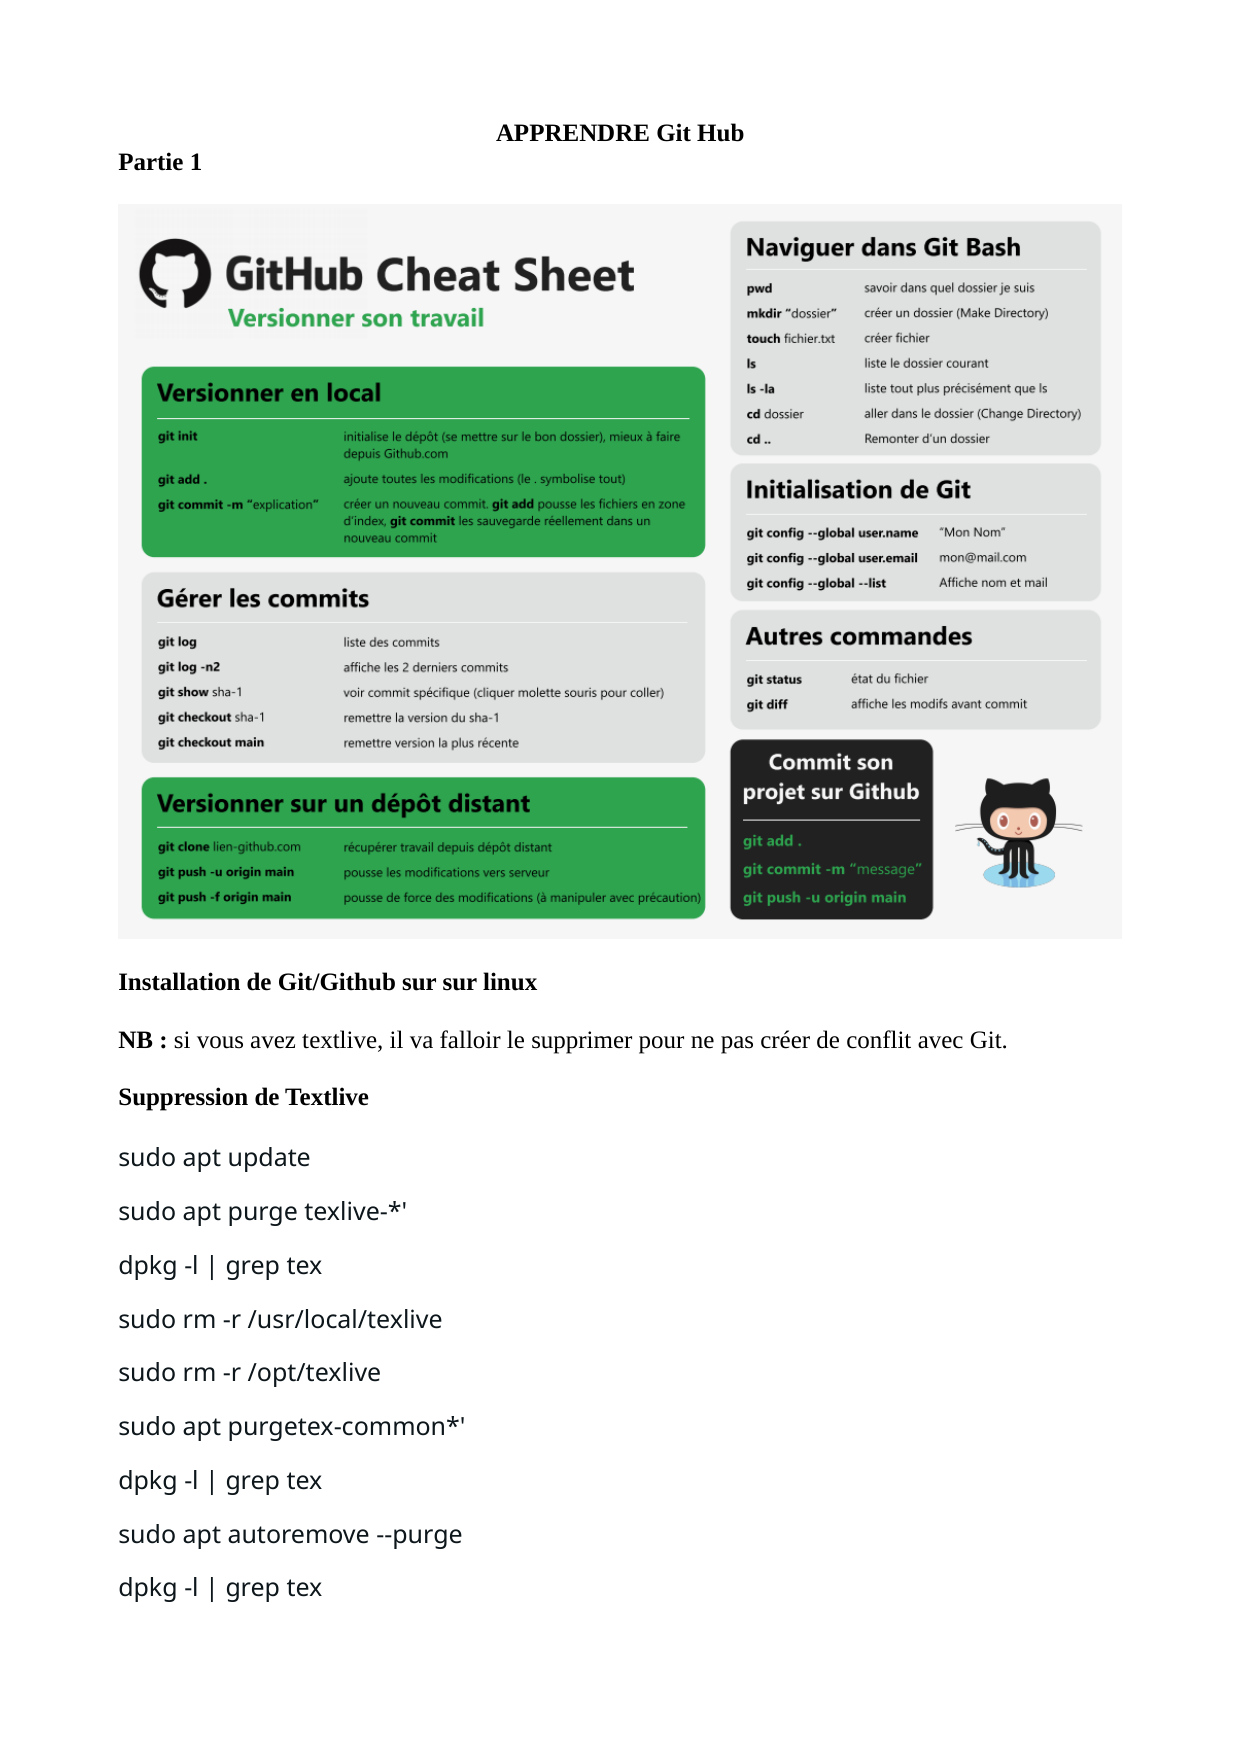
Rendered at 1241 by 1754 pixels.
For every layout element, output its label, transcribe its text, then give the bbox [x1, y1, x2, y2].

text sudo apt purgetex-common*' [118, 1409, 1122, 1443]
text NB : si vous avez textlive, il va falloir le supprimer pour ne pas créer de conflit avec Git. [118, 1025, 1122, 1054]
text APPRENDRE Git Hub [118, 118, 1122, 147]
text Partie 1 [118, 147, 1122, 176]
text dpkg -l | grep tex [118, 1570, 1122, 1604]
picture [118, 204, 1123, 939]
text sudo rm -r /opt/texlive [118, 1355, 1122, 1389]
text Suppression de Textlive [118, 1082, 1122, 1111]
text dpkg -l | grep tex [118, 1462, 1122, 1497]
text sudo apt purge texlive-*' [118, 1194, 1122, 1228]
text sudo apt autoremove --purge [118, 1516, 1122, 1550]
text dpkg -l | grep tex [118, 1247, 1122, 1282]
text Installation de Git/Github sur sur linux [118, 967, 1122, 996]
text sudo rm -r /usr/local/texlive [118, 1301, 1122, 1335]
text sudo apt update [118, 1140, 1122, 1174]
